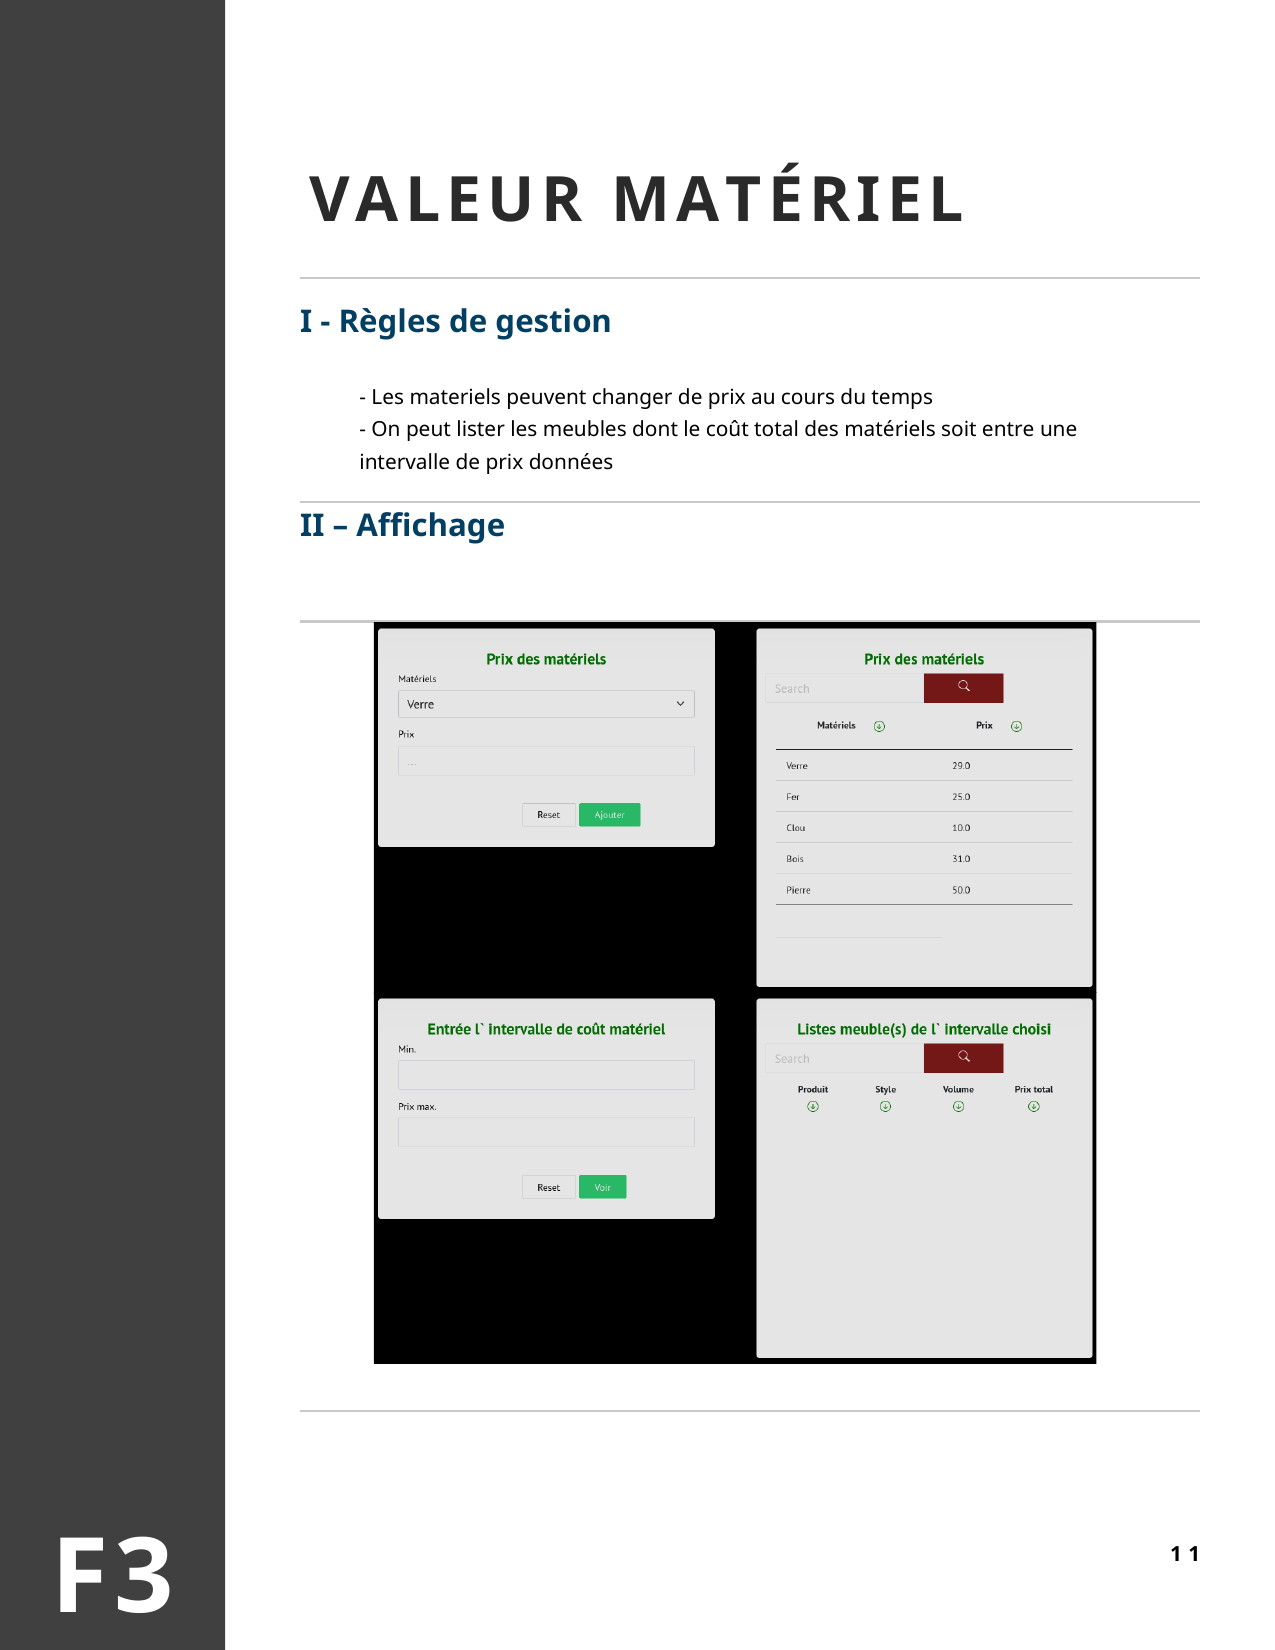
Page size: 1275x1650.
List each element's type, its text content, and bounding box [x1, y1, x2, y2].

table_cell - Les materiels peuvent changer de prix au cours du temps - On peut lister les meubles dont le coût total des matériels soit entre une intervalle de prix données [300, 382, 1200, 501]
table_cell II – Affichage [300, 503, 1200, 620]
table_cell [300, 623, 1200, 1410]
text F3 [15, 1501, 210, 1643]
picture [373, 622, 1097, 1364]
table_cell I - Règles de gestion [300, 279, 1200, 382]
table_header Valeur matériel [300, 129, 1200, 277]
